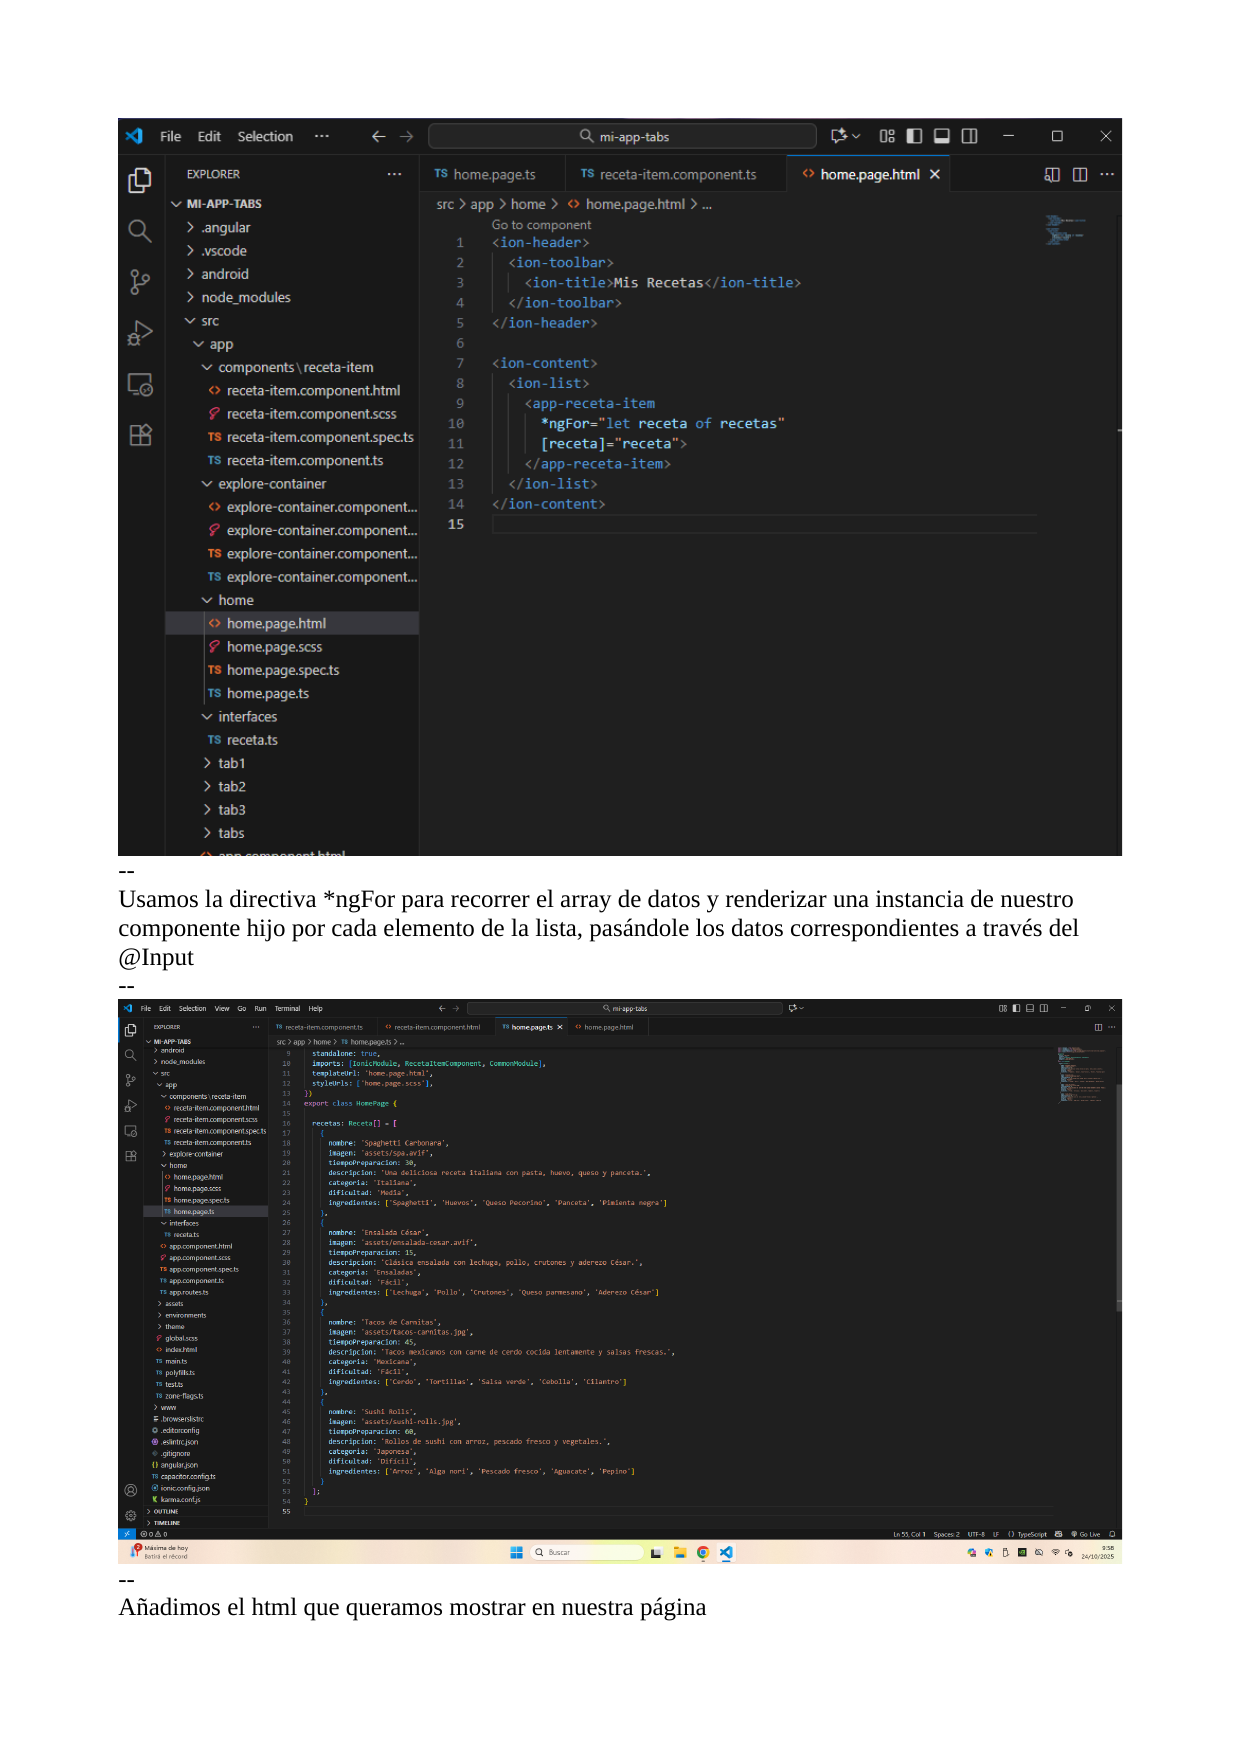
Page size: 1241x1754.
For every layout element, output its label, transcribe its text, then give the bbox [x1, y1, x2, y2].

picture [118, 118, 1123, 856]
text Añadimos el html que queramos mostrar en nuestra página [118, 1592, 1122, 1621]
text -- [118, 856, 1122, 884]
text -- [118, 1564, 1122, 1592]
text Usamos la directiva *ngFor para recorrer el array de datos y renderizar una instancia de nuestro componente hijo por cada elemento de la lista, pasándole los datos correspondientes a través del @Input [118, 884, 1122, 970]
picture [118, 999, 1123, 1564]
text -- [118, 970, 1122, 999]
